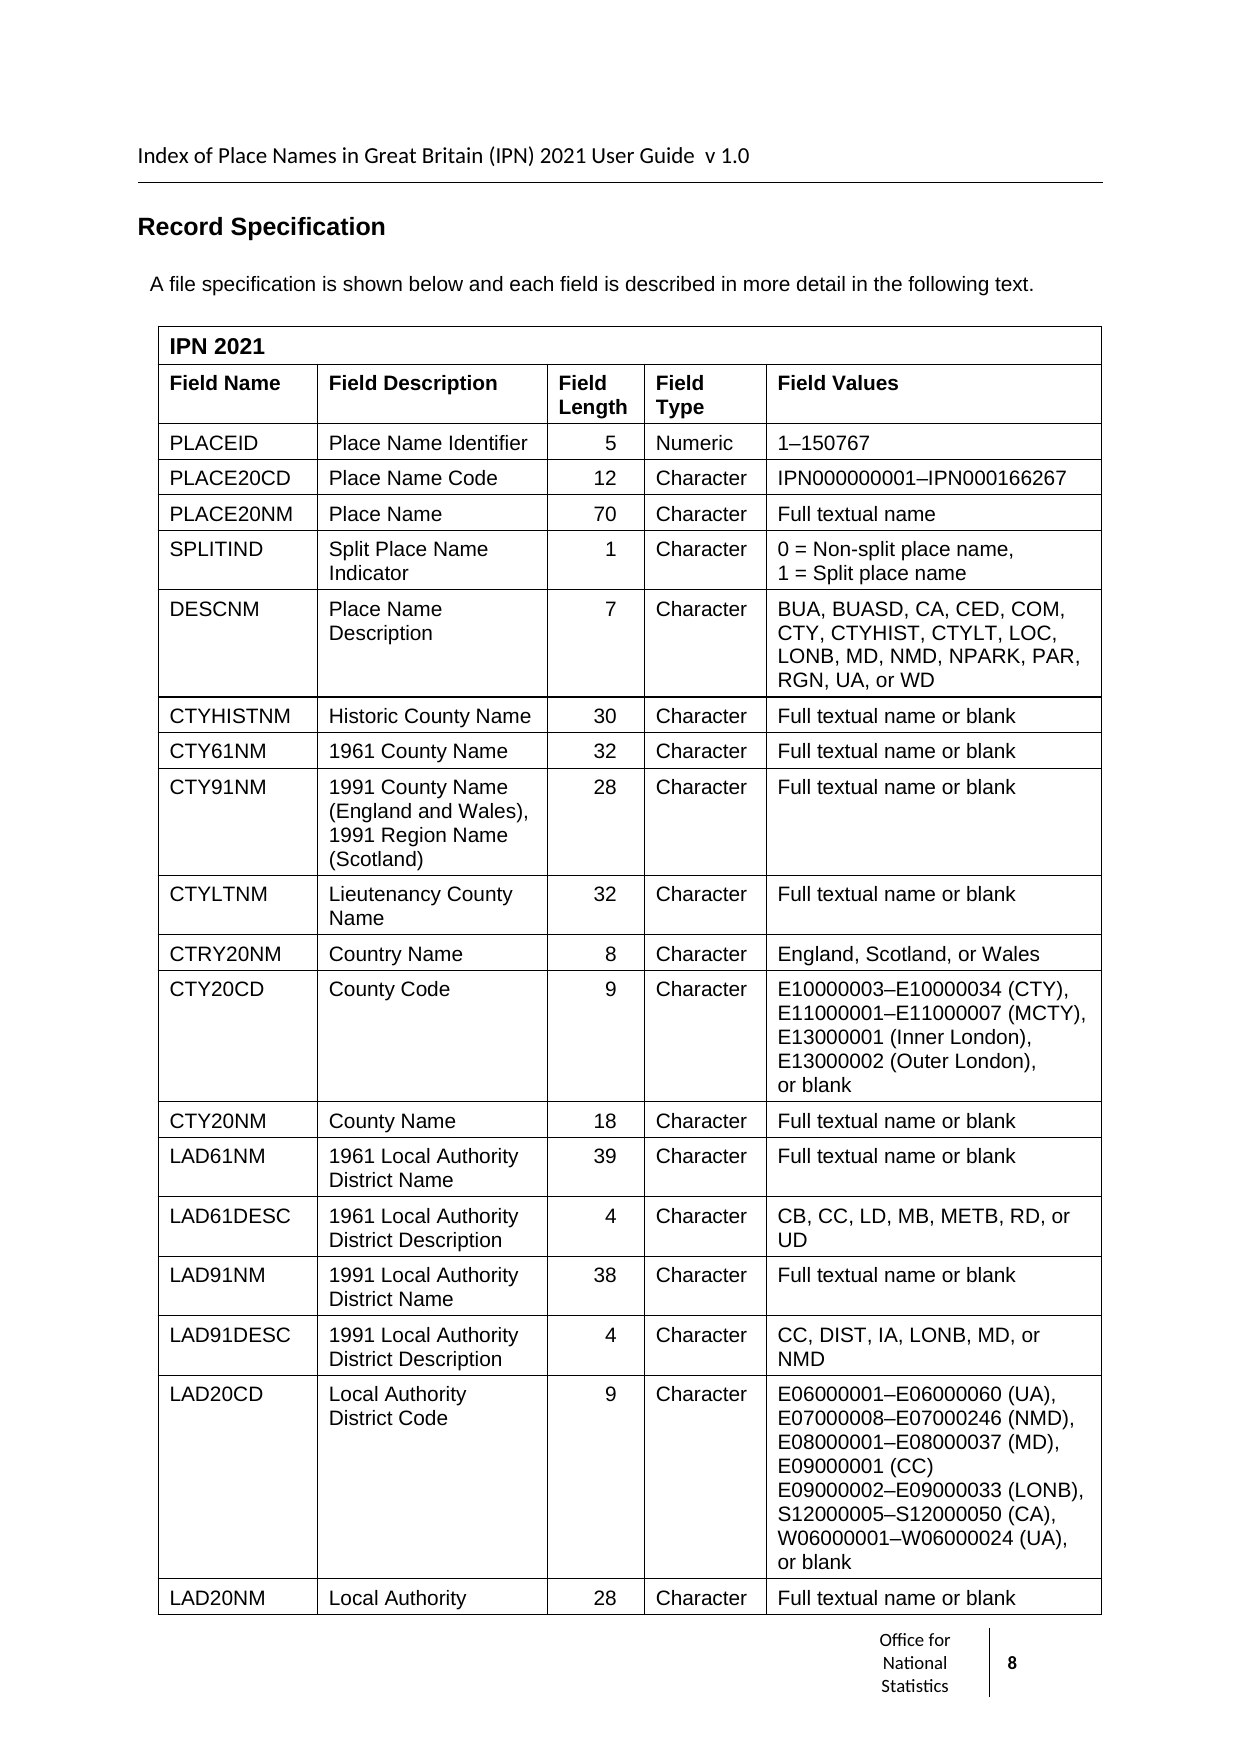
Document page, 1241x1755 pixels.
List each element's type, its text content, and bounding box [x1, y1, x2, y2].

table_cell PLACE20NM [159, 495, 317, 529]
table_cell Full textual name or blank [767, 1102, 1101, 1137]
table_cell 4 [548, 1197, 644, 1256]
table_cell LAD61NM [159, 1138, 317, 1196]
table_cell Field Description [318, 365, 547, 423]
table_cell 1–150767 [767, 424, 1101, 458]
table_cell Character [645, 590, 766, 696]
table_cell Full textual name or blank [767, 876, 1101, 934]
table_cell CB, CC, LD, MB, METB, RD, or UD [767, 1197, 1101, 1256]
table_cell 1991 County Name (England and Wales), 1991 Region Name (Scotland) [318, 769, 547, 875]
table_cell Character [645, 495, 766, 529]
table_header IPN 2021 [159, 327, 1101, 363]
table_cell Local Authority [318, 1579, 547, 1613]
table_cell 28 [548, 769, 644, 875]
table_cell Field Name [159, 365, 317, 423]
table_cell 5 [548, 424, 644, 458]
table_cell LAD61DESC [159, 1197, 317, 1256]
text A file specification is shown below and each field is described in more detail in the following text. [149, 271, 1091, 295]
table_cell LAD20NM [159, 1579, 317, 1613]
table_cell Numeric [645, 424, 766, 458]
table_cell Split Place Name Indicator [318, 531, 547, 589]
table_cell 7 [548, 590, 644, 696]
table_cell Character [645, 1316, 766, 1375]
table_cell 39 [548, 1138, 644, 1196]
table_cell Character [645, 876, 766, 934]
table_cell CTRY20NM [159, 935, 317, 970]
table_cell Country Name [318, 935, 547, 970]
table_cell E06000001–E06000060 (UA), E07000008–E07000246 (NMD), E08000001–E08000037 (MD), E09000001 (CC) E09000002–E09000033 (LONB), S12000005–S12000050 (CA), W06000001–W06000024 (UA), or blank [767, 1376, 1101, 1578]
table_cell E10000003–E10000034 (CTY), E11000001–E11000007 (MCTY), E13000001 (Inner London), E13000002 (Outer London), or blank [767, 971, 1101, 1101]
table_cell Character [645, 460, 766, 494]
table_cell CTY20CD [159, 971, 317, 1101]
table_cell Character [645, 971, 766, 1101]
table_cell Full textual name or blank [767, 733, 1101, 767]
table_cell Historic County Name [318, 698, 547, 732]
table_cell CTY61NM [159, 733, 317, 767]
table_cell Full textual name or blank [767, 1579, 1101, 1613]
subtitle Record Specification [137, 212, 1103, 241]
table_cell Full textual name or blank [767, 698, 1101, 732]
table_cell 1961 Local Authority District Description [318, 1197, 547, 1256]
table_cell 32 [548, 876, 644, 934]
table_cell Character [645, 1138, 766, 1196]
table_cell SPLITIND [159, 531, 317, 589]
table_cell Character [645, 1257, 766, 1315]
table_cell 1961 Local Authority District Name [318, 1138, 547, 1196]
table_cell CC, DIST, IA, LONB, MD, or NMD [767, 1316, 1101, 1375]
table_cell 1991 Local Authority District Description [318, 1316, 547, 1375]
table_cell 70 [548, 495, 644, 529]
table_cell CTY91NM [159, 769, 317, 875]
table_cell Character [645, 935, 766, 970]
table_cell 4 [548, 1316, 644, 1375]
table_cell 38 [548, 1257, 644, 1315]
table_cell Full textual name or blank [767, 769, 1101, 875]
table_cell 32 [548, 733, 644, 767]
table_cell Place Name Identifier [318, 424, 547, 458]
table_cell LAD91DESC [159, 1316, 317, 1375]
table_cell Character [645, 733, 766, 767]
table_cell CTYLTNM [159, 876, 317, 934]
table_cell PLACE20CD [159, 460, 317, 494]
table_cell Character [645, 531, 766, 589]
table_cell 8 [548, 935, 644, 970]
table_cell LAD20CD [159, 1376, 317, 1578]
table_cell DESCNM [159, 590, 317, 696]
table_cell England, Scotland, or Wales [767, 935, 1101, 970]
table_cell Place Name [318, 495, 547, 529]
table_cell CTY20NM [159, 1102, 317, 1137]
table_cell Character [645, 1197, 766, 1256]
table_cell Field Length [548, 365, 644, 423]
table_cell BUA, BUASD, CA, CED, COM, CTY, CTYHIST, CTYLT, LOC, LONB, MD, NMD, NPARK, PAR, RGN, UA, or WD [767, 590, 1101, 696]
table_cell Place Name Description [318, 590, 547, 696]
table_cell PLACEID [159, 424, 317, 458]
table_cell Character [645, 769, 766, 875]
table_cell 0 = Non-split place name, 1 = Split place name [767, 531, 1101, 589]
table_cell Character [645, 1102, 766, 1137]
table_cell 18 [548, 1102, 644, 1137]
table_cell County Name [318, 1102, 547, 1137]
table_cell Lieutenancy County Name [318, 876, 547, 934]
table_cell 12 [548, 460, 644, 494]
table_cell 9 [548, 1376, 644, 1578]
table_cell Character [645, 1579, 766, 1613]
table_cell Field Values [767, 365, 1101, 423]
table_cell Place Name Code [318, 460, 547, 494]
table_cell 30 [548, 698, 644, 732]
table_cell Full textual name [767, 495, 1101, 529]
table_cell Local Authority District Code [318, 1376, 547, 1578]
table_cell Full textual name or blank [767, 1257, 1101, 1315]
table_cell LAD91NM [159, 1257, 317, 1315]
table_cell County Code [318, 971, 547, 1101]
table_cell 9 [548, 971, 644, 1101]
table_cell IPN000000001–IPN000166267 [767, 460, 1101, 494]
table_cell CTYHISTNM [159, 698, 317, 732]
table_cell Field Type [645, 365, 766, 423]
table_cell 28 [548, 1579, 644, 1613]
table_cell 1961 County Name [318, 733, 547, 767]
table_cell 1 [548, 531, 644, 589]
table_cell Full textual name or blank [767, 1138, 1101, 1196]
table_cell 1991 Local Authority District Name [318, 1257, 547, 1315]
table_cell Character [645, 698, 766, 732]
table_cell Character [645, 1376, 766, 1578]
